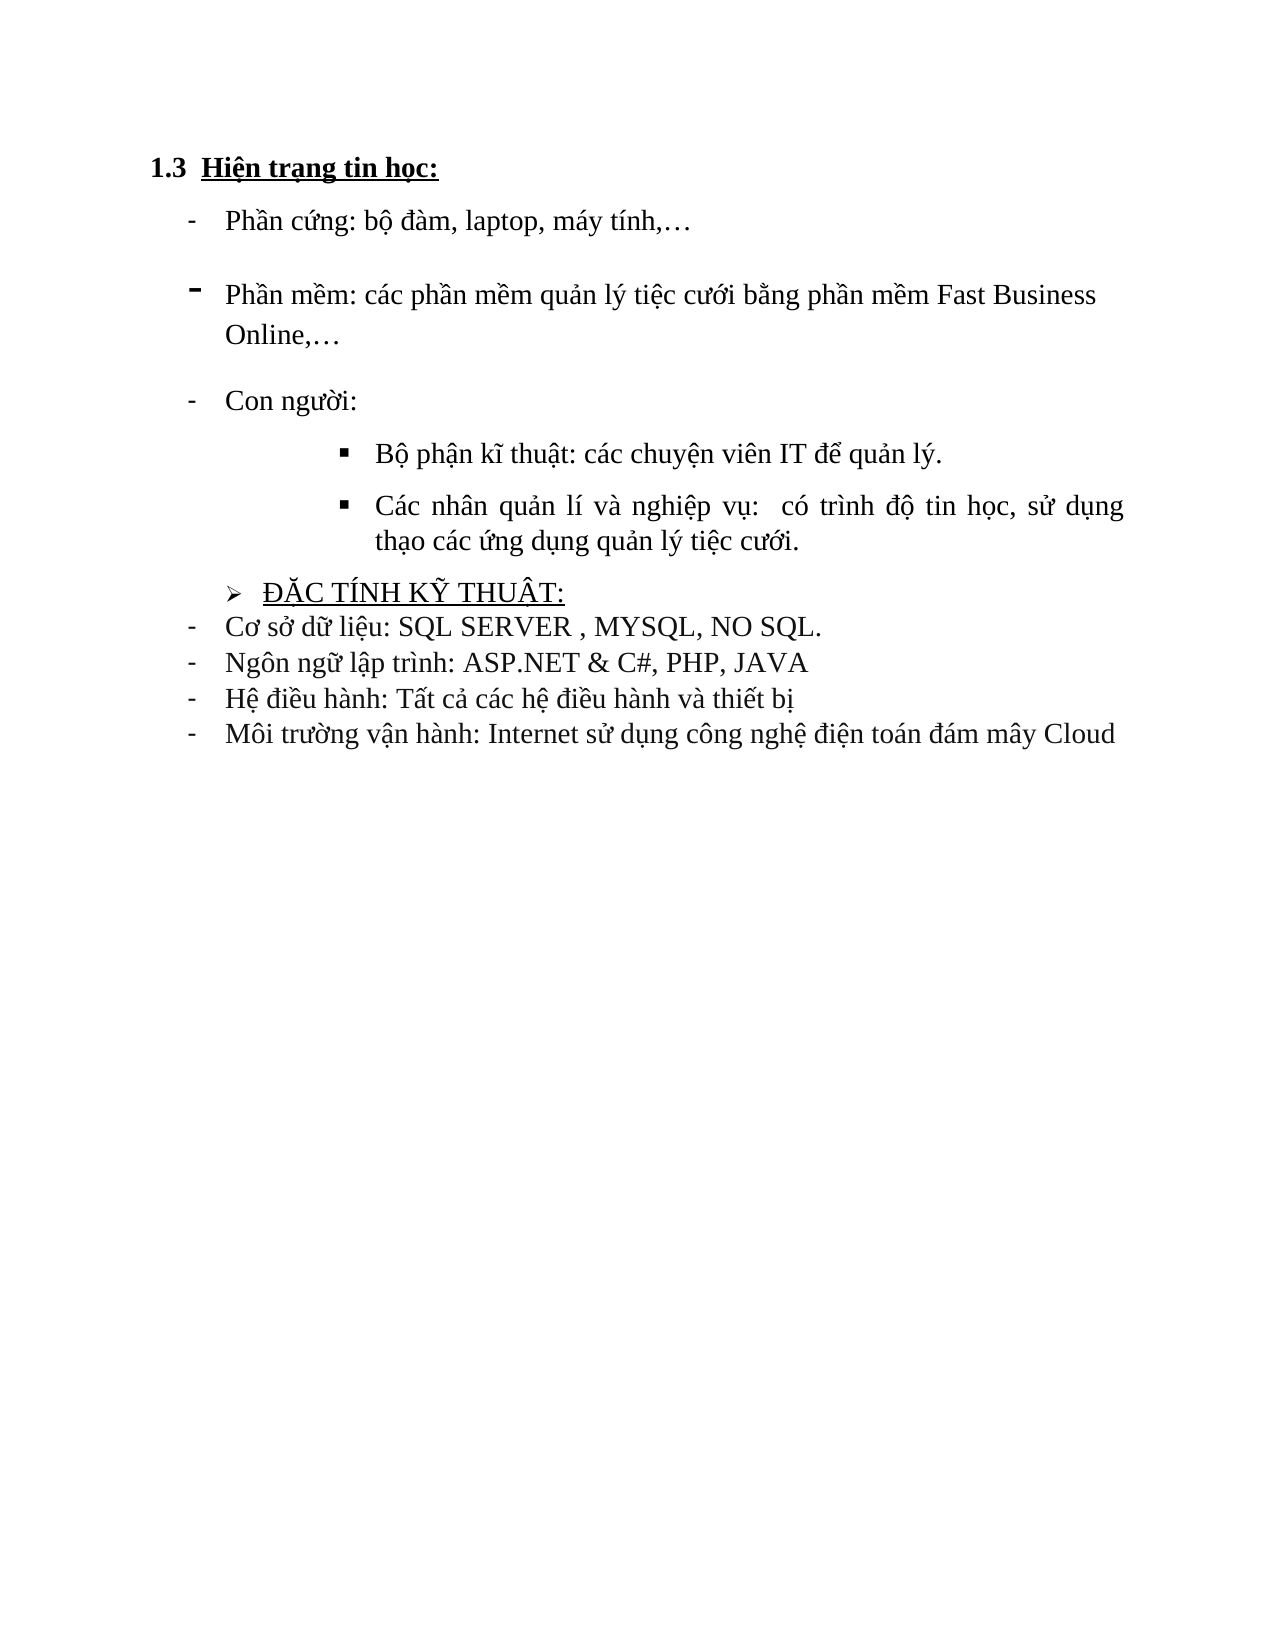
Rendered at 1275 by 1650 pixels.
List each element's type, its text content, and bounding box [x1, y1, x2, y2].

list Môi trường vận hành: Internet sử dụng công nghệ điện toán đám mây Cloud [187, 715, 1125, 751]
list Bộ phận kĩ thuật: các chuyện viên IT để quản lý. [337, 436, 1125, 469]
list Ngôn ngữ lập trình: ASP.NET & C#, PHP, JAVA [187, 644, 1125, 680]
list Hệ điều hành: Tất cả các hệ điều hành và thiết bị [187, 680, 1125, 715]
list Con người: [187, 382, 1125, 417]
list ĐẶC TÍNH KỸ THUẬT: [225, 575, 1125, 608]
text 1.3 Hiện trạng tin học: [150, 150, 1125, 183]
subtitle Phần mềm: các phần mềm quản lý tiệc cưới bằng phần mềm Fast Business Online,… [187, 256, 1125, 351]
list Phần cứng: bộ đàm, laptop, máy tính,… [187, 202, 1125, 237]
list Cơ sở dữ liệu: SQL SERVER , MYSQL, NO SQL. [187, 608, 1125, 644]
list Các nhân quản lí và nghiệp vụ: có trình độ tin học, sử dụng thạo các ứng dụng quản lý tiệc cưới. [337, 488, 1125, 557]
